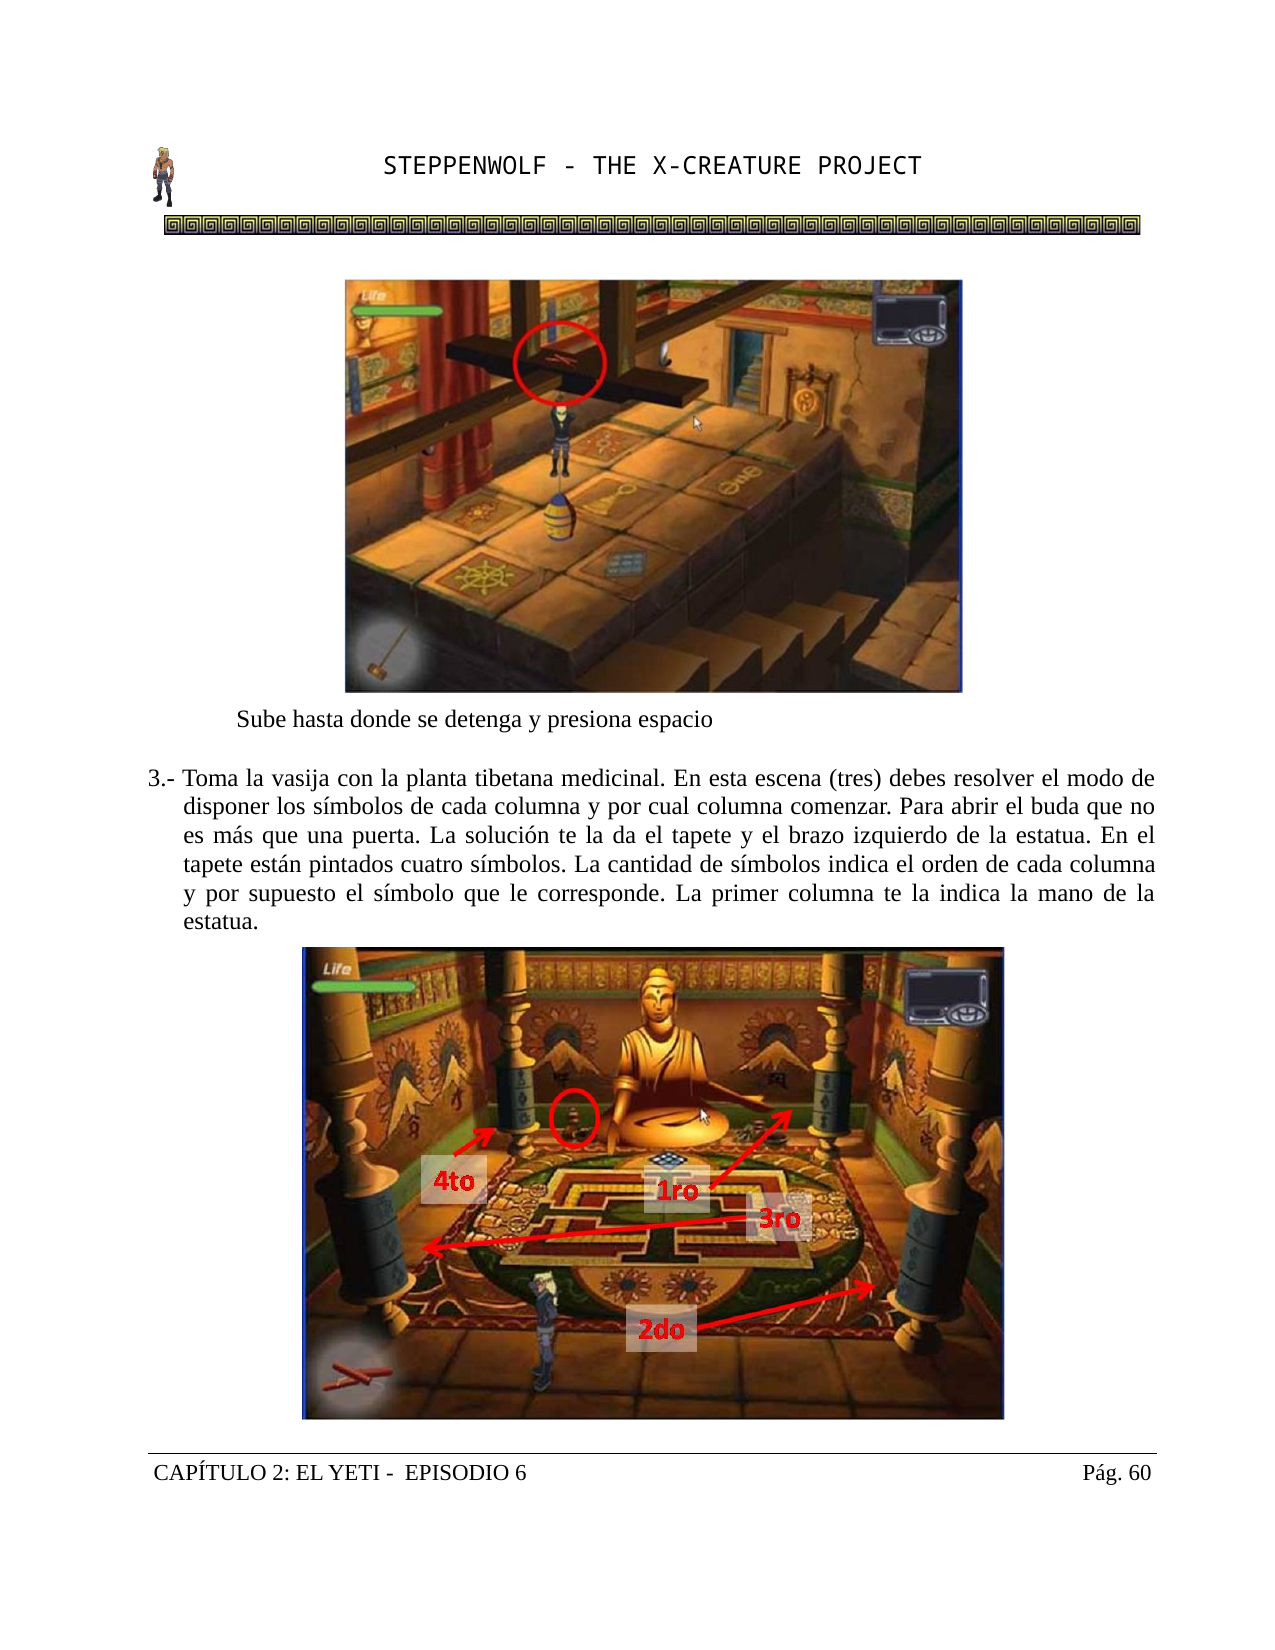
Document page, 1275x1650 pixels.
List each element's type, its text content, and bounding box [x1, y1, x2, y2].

text Sube hasta donde se detenga y presiona espacio [236, 704, 1068, 733]
picture [164, 215, 1141, 235]
picture [147, 147, 181, 207]
picture [301, 947, 1005, 1420]
text 3.- Toma la vasija con la planta tibetana medicinal. En esta escena (tres) debes resolver el modo de disponer los símbolos de cada columna y por cual columna comenzar. Para abrir el buda que no es más que una puerta. La solución te la da el tapete y el brazo izquierdo de la estatua. En el tapete están pintados cuatro símbolos. La cantidad de símbolos indica el orden de cada columna y por supuesto el símbolo que le corresponde. La primer columna te la indica la mano de la estatua. [148, 763, 1157, 935]
picture [344, 279, 963, 693]
